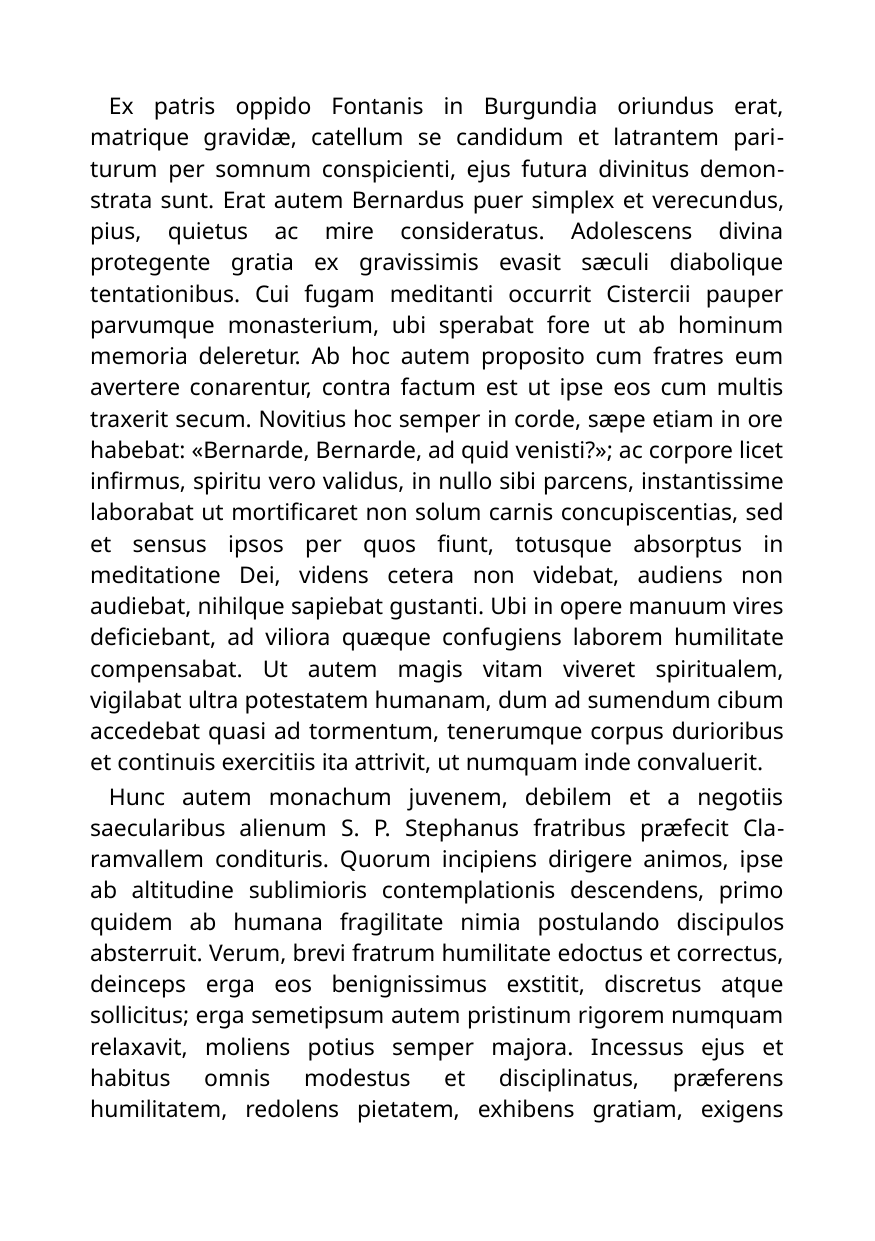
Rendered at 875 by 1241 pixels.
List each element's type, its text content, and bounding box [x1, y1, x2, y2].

text Hunc autem monachum juvenem, debilem et a negotiis saecularibus alienum S. P. Stephanus fratribus præfecit Cla­ramvallem condituris. Quorum incipiens dirigere animos, ipse ab altitudine sublimioris contemplationis descendens, primo quidem ab humana fragilitate nimia postulando disci­pulos absterruit. Verum, brevi fratrum humilitate edoctus et correctus, deinceps erga eos benignissimus exstitit, discretus atque sollicitus; erga semetipsum autem pristinum rigorem numquam relaxavit, moliens potius semper majora. Incessus ejus et habitus omnis modestus et disciplinatus, præferens humilitatem, redolens pietatem, exhibens gratiam, exigens [90, 781, 784, 1124]
text Ex patris oppido Fontanis in Burgundia oriundus erat, matrique gravidæ, catellum se candidum et latrantem pari­turum per somnum conspicienti, ejus futura divinitus demon­strata sunt. Erat autem Bernardus puer simplex et verecun­dus, pius, quietus ac mire consideratus. Adolescens divina protegente gratia ex gravissimis evasit sæculi diabolique tentationibus. Cui fugam meditanti occurrit Cistercii pauper parvumque monasterium, ubi sperabat fore ut ab hominum memoria deleretur. Ab hoc autem proposito cum fratres eum avertere conarentur, contra factum est ut ipse eos cum multis traxerit secum. Novitius hoc semper in corde, sæpe etiam in ore habebat: «Bernarde, Bernarde, ad quid venisti?»; ac corpore licet infirmus, spiritu vero validus, in nullo sibi parcens, instantissime laborabat ut mortificaret non solum carnis concupiscentias, sed et sensus ipsos per quos fiunt, totusque absorptus in meditatione Dei, videns cetera non videbat, audiens non audiebat, nihilque sapiebat gustanti. Ubi in opere manuum vires deficiebant, ad viliora quæque confu­giens laborem humilitate compensabat. Ut autem magis vitam viveret spiritualem, vigilabat ultra potestatem humanam, dum ad sumendum cibum accedebat quasi ad tormentum, tene­rumque corpus durioribus et continuis exercitiis ita attrivit, ut numquam inde convaluerit. [90, 90, 784, 777]
